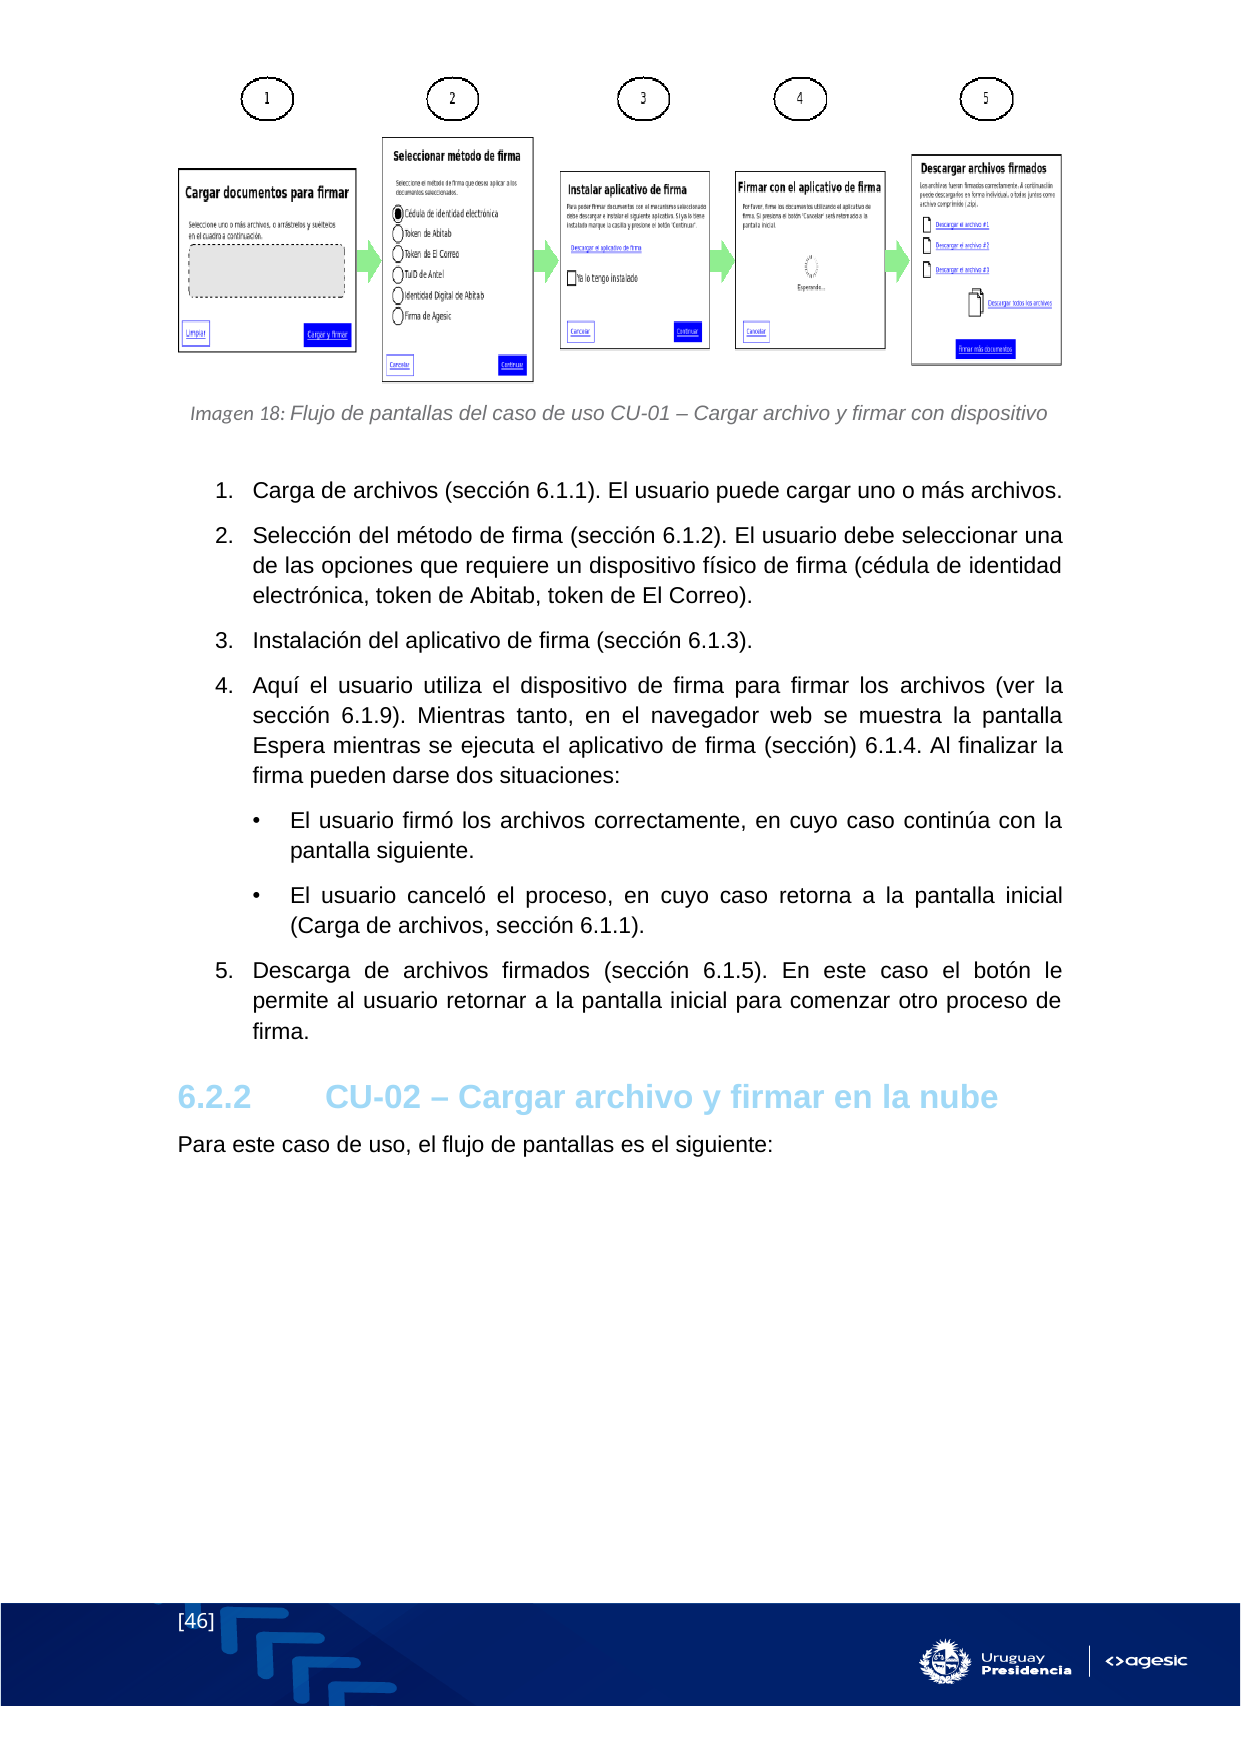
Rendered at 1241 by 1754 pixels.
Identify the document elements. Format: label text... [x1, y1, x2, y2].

text Para este caso de uso, el flujo de pantallas es el siguiente: [177, 1131, 1063, 1157]
list Carga de archivos (sección 6.1.1). El usuario puede cargar uno o más archivos. [177, 426, 1063, 503]
list Selección del método de firma (sección 6.1.2). El usuario debe seleccionar una de las opciones que requiere un dispositivo físico de firma (cédula de identidad electrónica, token de Abitab, token de El Correo). [215, 522, 1063, 608]
list Descarga de archivos firmados (sección 6.1.5). En este caso el botón le permite al usuario retornar a la pantalla inicial para comenzar otro proceso de firma. [215, 957, 1063, 1044]
list Imagen 18: Flujo de pantallas del caso de uso CU-01 – Cargar archivo y firmar con dispositivo [177, 388, 1063, 426]
subtitle CU-02 – Cargar archivo y firmar en la nube [177, 1077, 1063, 1115]
list El usuario firmó los archivos correctamente, en cuyo caso continúa con la pantalla siguiente. [252, 807, 1063, 864]
picture [0, 1603, 1241, 1706]
list El usuario canceló el proceso, en cuyo caso retorna a la pantalla inicial (Carga de archivos, sección 6.1.1). [252, 882, 1063, 939]
list Aquí el usuario utiliza el dispositivo de firma para firmar los archivos (ver la sección 6.1.9). Mientras tanto, en el navegador web se muestra la pantalla Espera mientras se ejecuta el aplicativo de firma (sección) 6.1.4. Al finalizar la firma pueden darse dos situaciones: [215, 672, 1063, 789]
list Instalación del aplicativo de firma (sección 6.1.3). [215, 627, 1063, 653]
picture [177, 76, 1063, 388]
